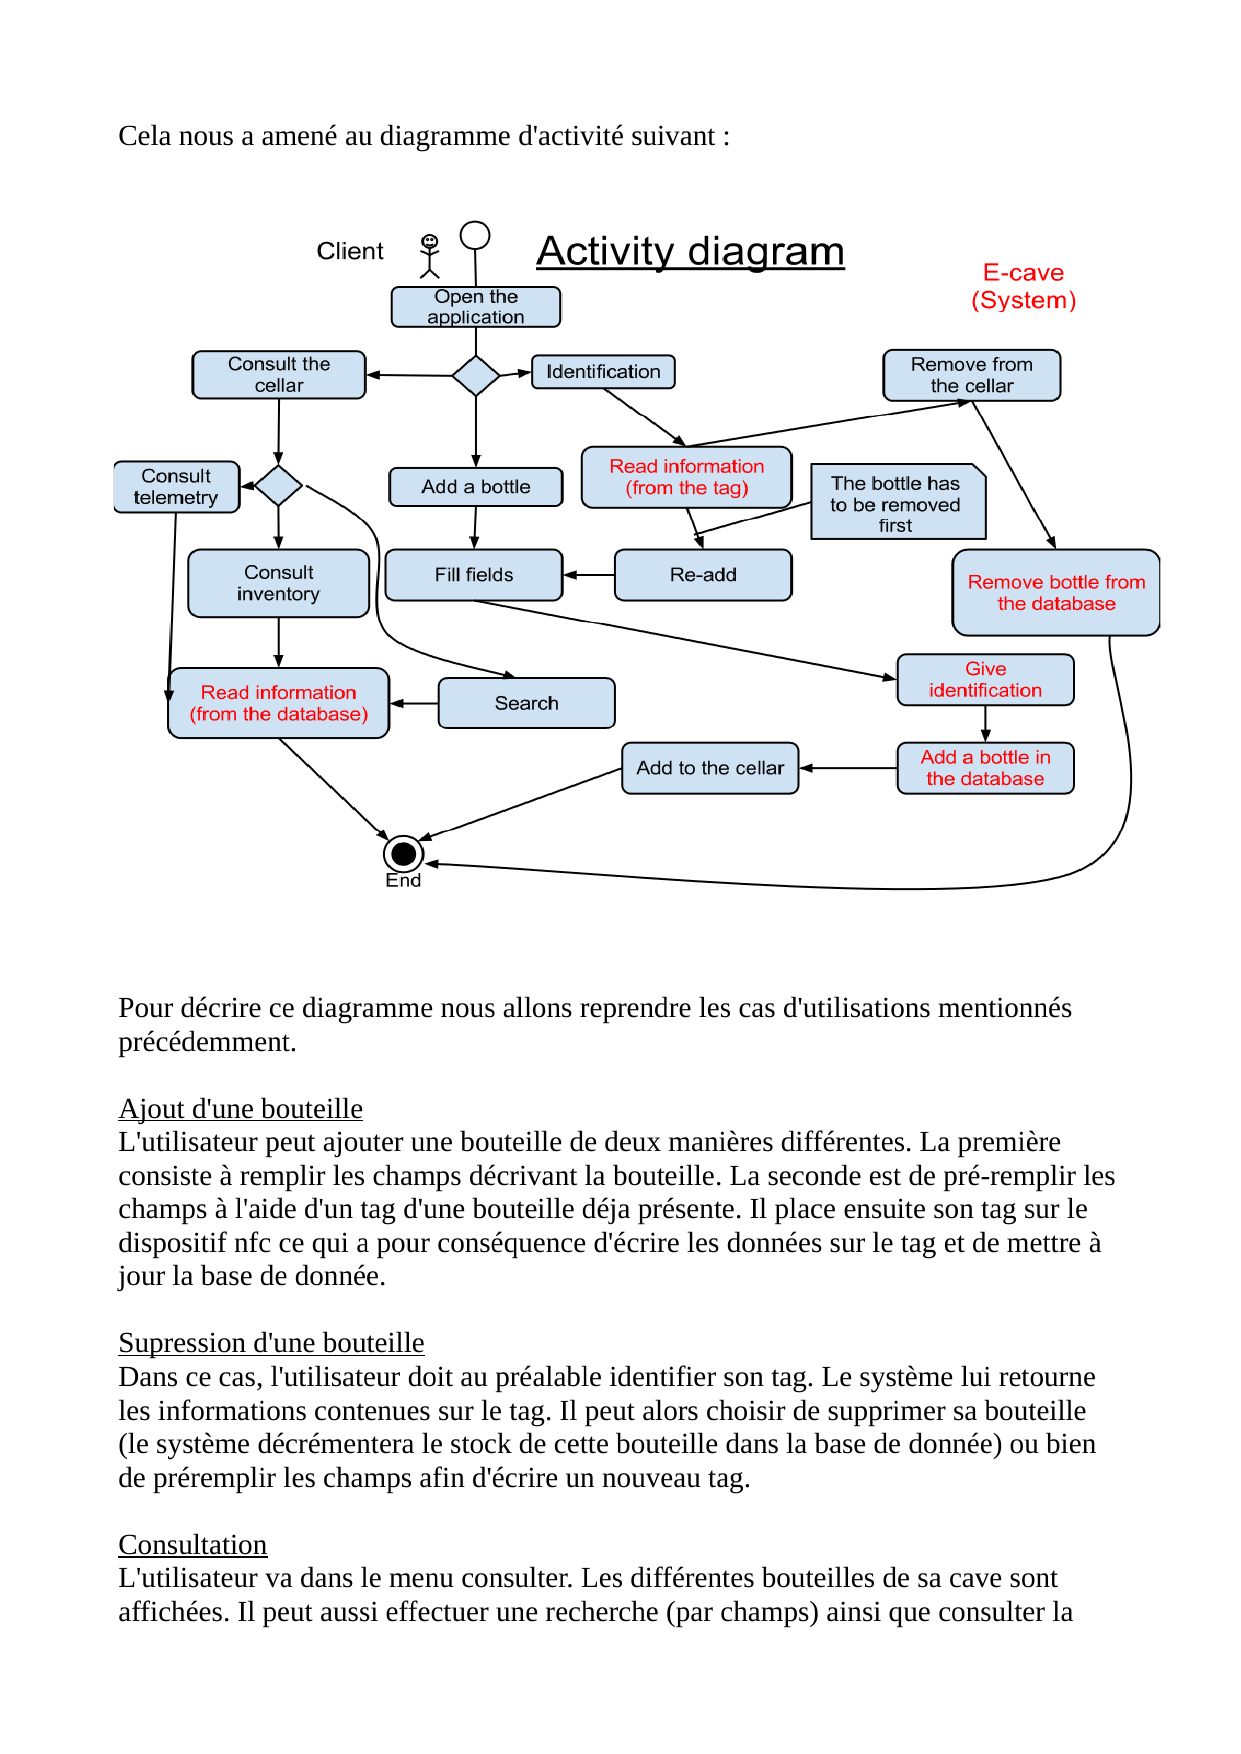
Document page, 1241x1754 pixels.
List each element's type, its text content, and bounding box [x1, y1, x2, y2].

text Dans ce cas, l'utilisateur doit au préalable identifier son tag. Le système lui retourne les informations contenues sur le tag. Il peut alors choisir de supprimer sa bouteille (le système décrémentera le stock de cette bouteille dans la base de donnée) ou bien de préremplir les champs afin d'écrire un nouveau tag. [118, 1359, 1122, 1493]
text Consultation [118, 1527, 1122, 1560]
text L'utilisateur peut ajouter une bouteille de deux manières différentes. La première consiste à remplir les champs décrivant la bouteille. La seconde est de pré-remplir les champs à l'aide d'un tag d'une bouteille déja présente. Il place ensuite son tag sur le dispositif nfc ce qui a pour conséquence d'écrire les données sur le tag et de mettre à jour la base de donnée. [118, 1124, 1122, 1292]
text L'utilisateur va dans le menu consulter. Les différentes bouteilles de sa cave sont affichées. Il peut aussi effectuer une recherche (par champs) ainsi que consulter la [118, 1560, 1122, 1627]
text Ajout d'une bouteille [118, 1091, 1122, 1124]
text Supression d'une bouteille [118, 1326, 1122, 1359]
text Pour décrire ce diagramme nous allons reprendre les cas d'utilisations mentionnés précédemment. [118, 990, 1122, 1057]
text Cela nous a amené au diagramme d'activité suivant : [118, 118, 1122, 152]
